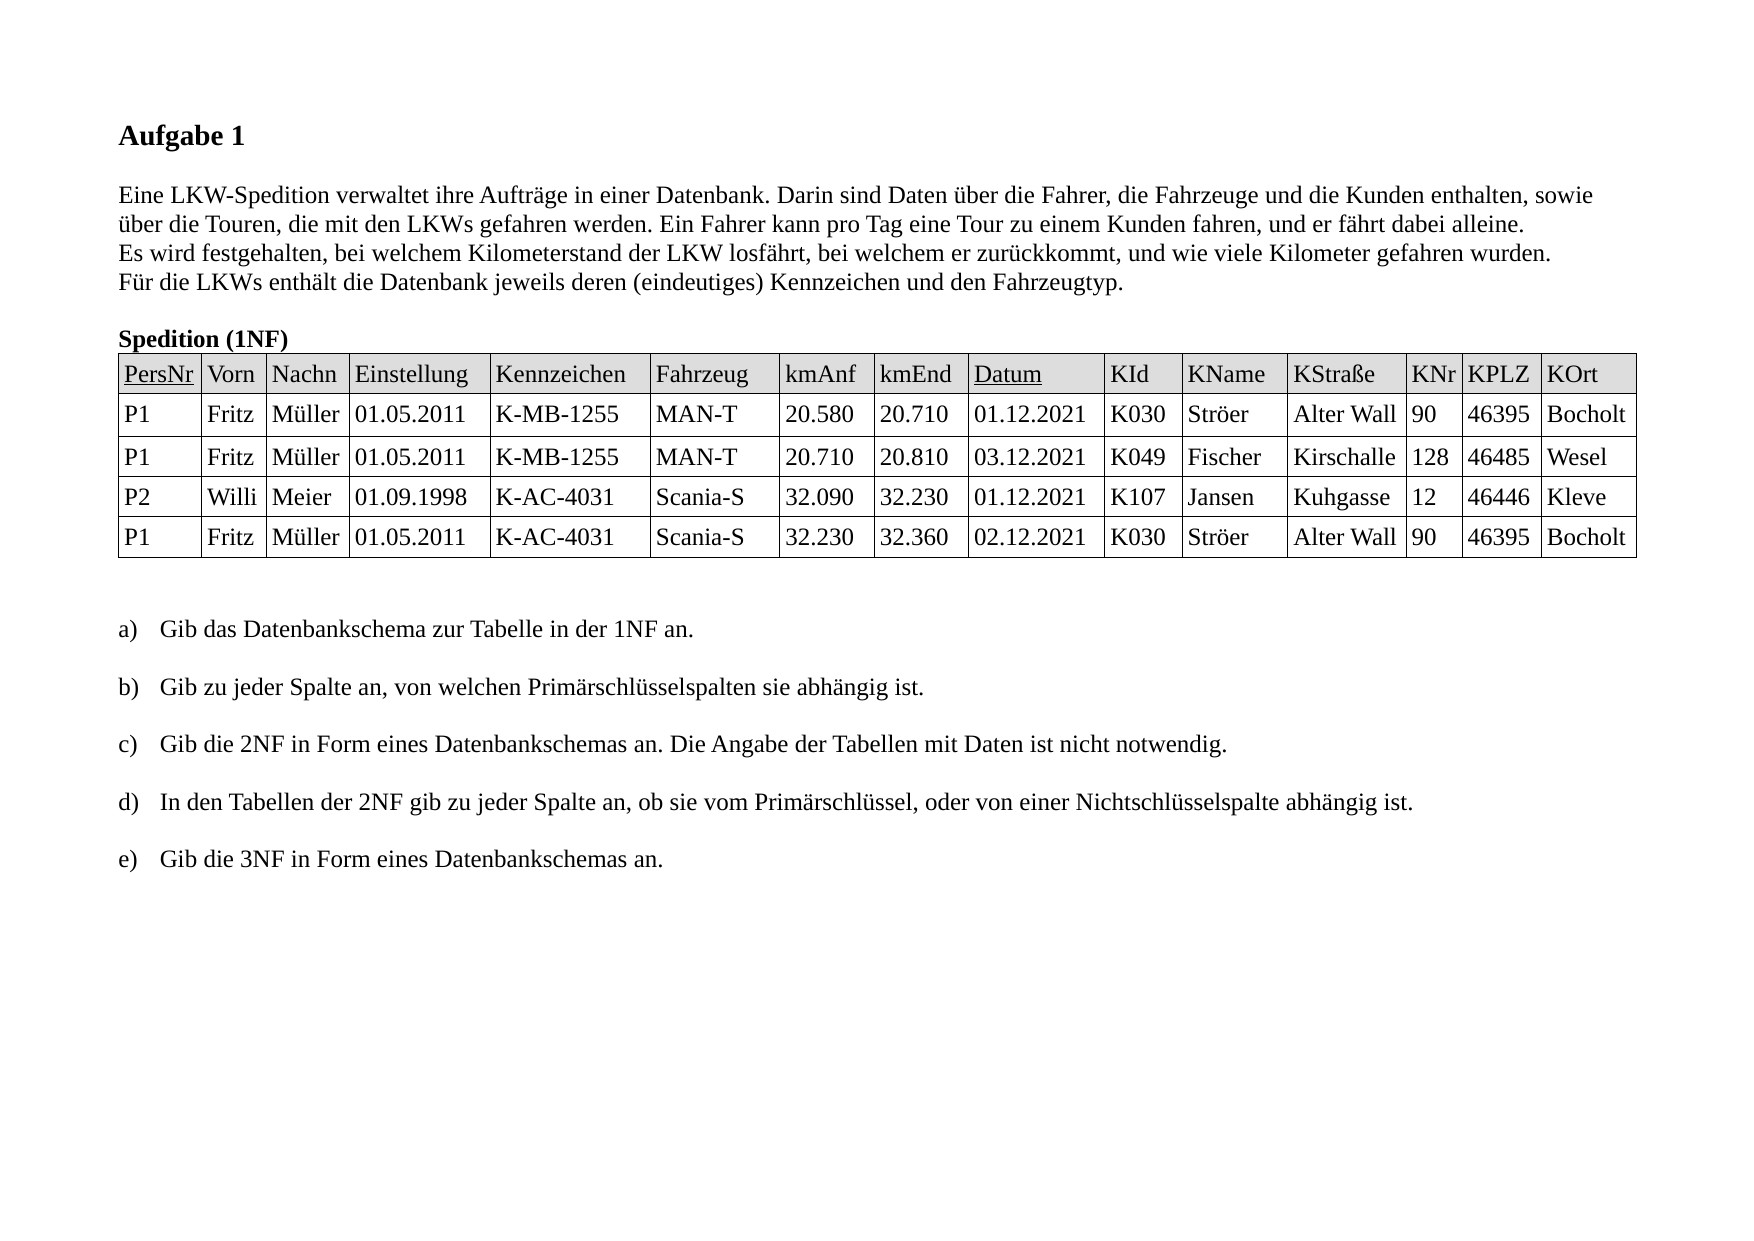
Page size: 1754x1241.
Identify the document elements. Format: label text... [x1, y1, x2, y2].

table_cell 01.05.2011 [350, 394, 490, 436]
text Aufgabe 1 [118, 118, 1636, 152]
table_cell 03.12.2021 [969, 437, 1104, 476]
table_cell Fritz [202, 394, 266, 436]
list Gib zu jeder Spalte an, von welchen Primärschlüsselspalten sie abhängig ist. [118, 672, 1636, 701]
table_header Kennzeichen [491, 354, 650, 393]
table_cell Bocholt [1542, 394, 1636, 436]
table_cell 32.230 [875, 477, 968, 516]
table_cell 20.810 [875, 437, 968, 476]
table_cell MAN-T [651, 394, 779, 436]
table_header kmEnd [875, 354, 968, 393]
table_cell Scania-S [651, 517, 779, 557]
table_header KName [1183, 354, 1287, 393]
table_cell 32.090 [780, 477, 874, 516]
text Es wird festgehalten, bei welchem Kilometerstand der LKW losfährt, bei welchem er zurückkommt, und wie viele Kilometer gefahren wurden. [118, 238, 1636, 267]
list Gib das Datenbankschema zur Tabelle in der 1NF an. [118, 614, 1636, 643]
table_cell Kleve [1542, 477, 1636, 516]
table_cell 46395 [1463, 394, 1541, 436]
table_cell 01.09.1998 [350, 477, 490, 516]
table_cell K030 [1105, 517, 1182, 557]
table_cell Müller [267, 517, 349, 557]
text Für die LKWs enthält die Datenbank jeweils deren (eindeutiges) Kennzeichen und den Fahrzeugtyp. [118, 267, 1636, 295]
table_cell Jansen [1183, 477, 1287, 516]
table_cell 32.360 [875, 517, 968, 557]
table_cell Wesel [1542, 437, 1636, 476]
table_cell 90 [1407, 517, 1462, 557]
table_cell P1 [119, 394, 201, 436]
table_cell K-MB-1255 [491, 394, 650, 436]
table_cell P1 [119, 517, 201, 557]
table_cell Fritz [202, 437, 266, 476]
table_cell K-AC-4031 [491, 477, 650, 516]
table_cell Meier [267, 477, 349, 516]
text Eine LKW-Spedition verwaltet ihre Aufträge in einer Datenbank. Darin sind Daten über die Fahrer, die Fahrzeuge und die Kunden enthalten, sowie über die Touren, die mit den LKWs gefahren werden. Ein Fahrer kann pro Tag eine Tour zu einem Kunden fahren, und er fährt dabei alleine. [118, 180, 1636, 238]
table_header Fahrzeug [651, 354, 779, 393]
table_cell Scania-S [651, 477, 779, 516]
table_cell 12 [1407, 477, 1462, 516]
table_cell Ströer [1183, 517, 1287, 557]
table_cell Ströer [1183, 394, 1287, 436]
table_header Vorn [202, 354, 266, 393]
table_cell 46446 [1463, 477, 1541, 516]
table_header PersNr [119, 354, 201, 393]
list In den Tabellen der 2NF gib zu jeder Spalte an, ob sie vom Primärschlüssel, oder von einer Nichtschlüsselspalte abhängig ist. [118, 787, 1636, 816]
table_cell K107 [1105, 477, 1182, 516]
table_cell Kuhgasse [1288, 477, 1406, 516]
text Spedition (1NF) [118, 324, 1636, 353]
table_cell 128 [1407, 437, 1462, 476]
table_cell Alter Wall [1288, 394, 1406, 436]
table_header kmAnf [780, 354, 874, 393]
table_header KStraße [1288, 354, 1406, 393]
table_cell 01.12.2021 [969, 394, 1104, 436]
list Gib die 2NF in Form eines Datenbankschemas an. Die Angabe der Tabellen mit Daten ist nicht notwendig. [118, 729, 1636, 758]
table_header Datum [969, 354, 1104, 393]
table_cell 20.580 [780, 394, 874, 436]
table_cell 32.230 [780, 517, 874, 557]
table_cell Alter Wall [1288, 517, 1406, 557]
table_cell Müller [267, 437, 349, 476]
table_cell 46395 [1463, 517, 1541, 557]
table_cell K049 [1105, 437, 1182, 476]
table_cell P2 [119, 477, 201, 516]
table_cell 46485 [1463, 437, 1541, 476]
table_header KNr [1407, 354, 1462, 393]
list Gib die 3NF in Form eines Datenbankschemas an. [118, 844, 1636, 873]
table_cell MAN-T [651, 437, 779, 476]
table_cell 20.710 [875, 394, 968, 436]
table_cell Kirschalle [1288, 437, 1406, 476]
table_header Nachn [267, 354, 349, 393]
table_cell 20.710 [780, 437, 874, 476]
table_cell Fischer [1183, 437, 1287, 476]
table_cell Fritz [202, 517, 266, 557]
table_cell Müller [267, 394, 349, 436]
table_cell P1 [119, 437, 201, 476]
table_cell 01.12.2021 [969, 477, 1104, 516]
table_cell 90 [1407, 394, 1462, 436]
table_header KOrt [1542, 354, 1636, 393]
table_header Einstellung [350, 354, 490, 393]
table_header KPLZ [1463, 354, 1541, 393]
table_cell K030 [1105, 394, 1182, 436]
table_cell K-MB-1255 [491, 437, 650, 476]
table_cell 02.12.2021 [969, 517, 1104, 557]
table_cell Willi [202, 477, 266, 516]
table_cell 01.05.2011 [350, 517, 490, 557]
table_cell 01.05.2011 [350, 437, 490, 476]
table_cell Bocholt [1542, 517, 1636, 557]
table_cell K-AC-4031 [491, 517, 650, 557]
table_header KId [1105, 354, 1182, 393]
